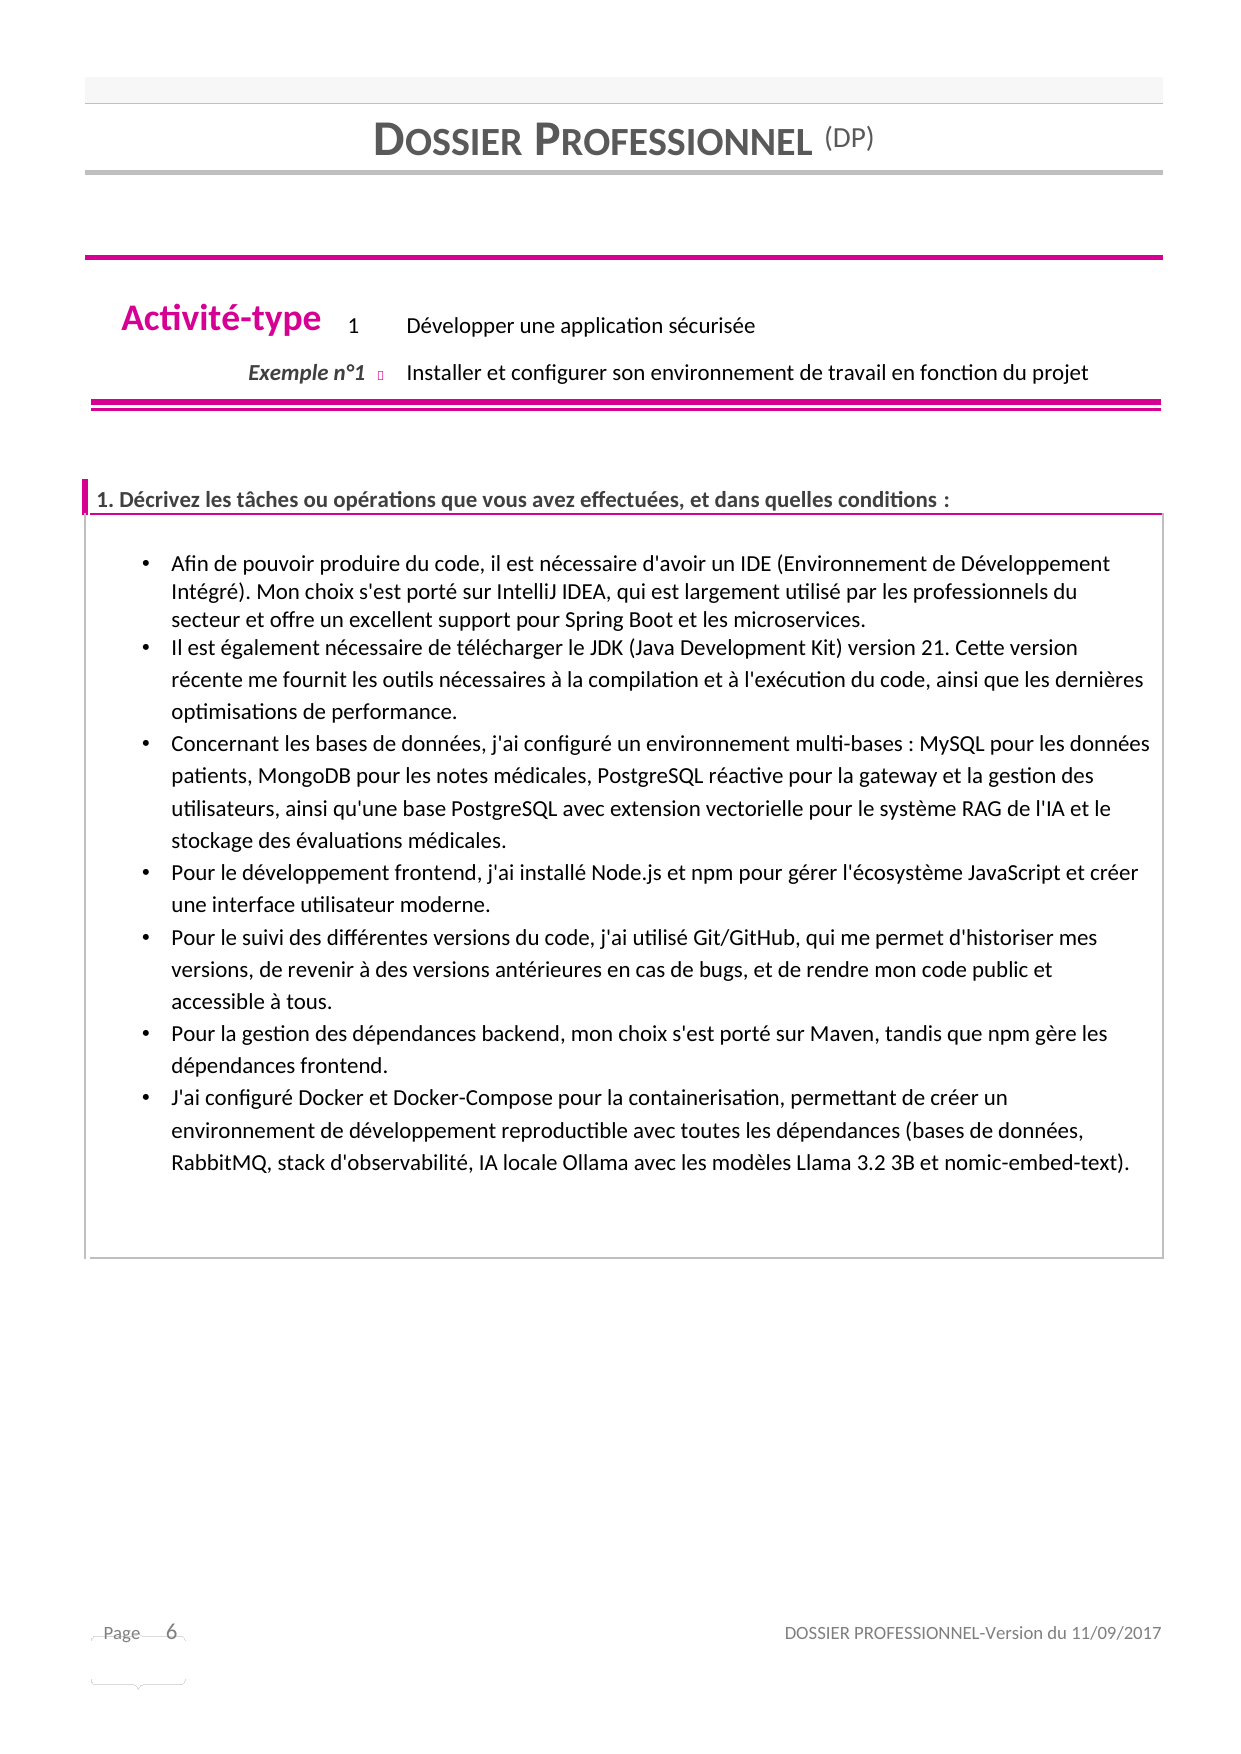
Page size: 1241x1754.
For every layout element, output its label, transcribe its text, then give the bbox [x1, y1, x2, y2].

table_cell Exemple n°1  [85, 340, 395, 398]
table_cell 1. Décrivez les tâches ou opérations que vous avez effectuées, et dans quelles conditions : [88, 479, 1163, 513]
table_cell [85, 1257, 1104, 1293]
table_cell [86, 1223, 1162, 1257]
table_header Développer une application sécurisée [395, 288, 1163, 339]
table_header Activité-type [85, 288, 336, 339]
table_cell [1104, 1259, 1163, 1293]
table_cell Afin de pouvoir produire du code, il est nécessaire d'avoir un IDE (Environnement de Développement Intégré). Mon choix s'est porté sur IntelliJ IDEA, qui est largement utilisé par les professionnels du secteur et offre un excellent support pour Spring Boot et les microservices. Il est également nécessaire de télécharger le JDK (Java Development Kit) version 21. Cette version récente me fournit les outils nécessaires à la compilation et à l'exécution du code, ainsi que les dernières optimisations de performance. Concernant les bases de données, j'ai configuré un environnement multi-bases : MySQL pour les données patients, MongoDB pour les notes médicales, PostgreSQL réactive pour la gateway et la gestion des utilisateurs, ainsi qu'une base PostgreSQL avec extension vectorielle pour le système RAG de l'IA et le stockage des évaluations médicales. Pour le développement frontend, j'ai installé Node.js et npm pour gérer l'écosystème JavaScript et créer une interface utilisateur moderne. Pour le suivi des différentes versions du code, j'ai utilisé Git/GitHub, qui me permet d'historiser mes versions, de revenir à des versions antérieures en cas de bugs, et de rendre mon code public et accessible à tous. Pour la gestion des dépendances backend, mon choix s'est porté sur Maven, tandis que npm gère les dépendances frontend. J'ai configuré Docker et Docker-Compose pour la containerisation, permettant de créer un environnement de développement reproductible avec toutes les dépendances (bases de données, RabbitMQ, stack d'observabilité, IA locale Ollama avec les modèles Llama 3.2 3B et nomic-embed-text). [86, 513, 1162, 1223]
table_cell [85, 399, 1163, 445]
table_cell [85, 445, 1163, 479]
table_header 1 [336, 288, 395, 339]
table_cell Installer et configurer son environnement de travail en fonction du projet [395, 340, 1163, 398]
